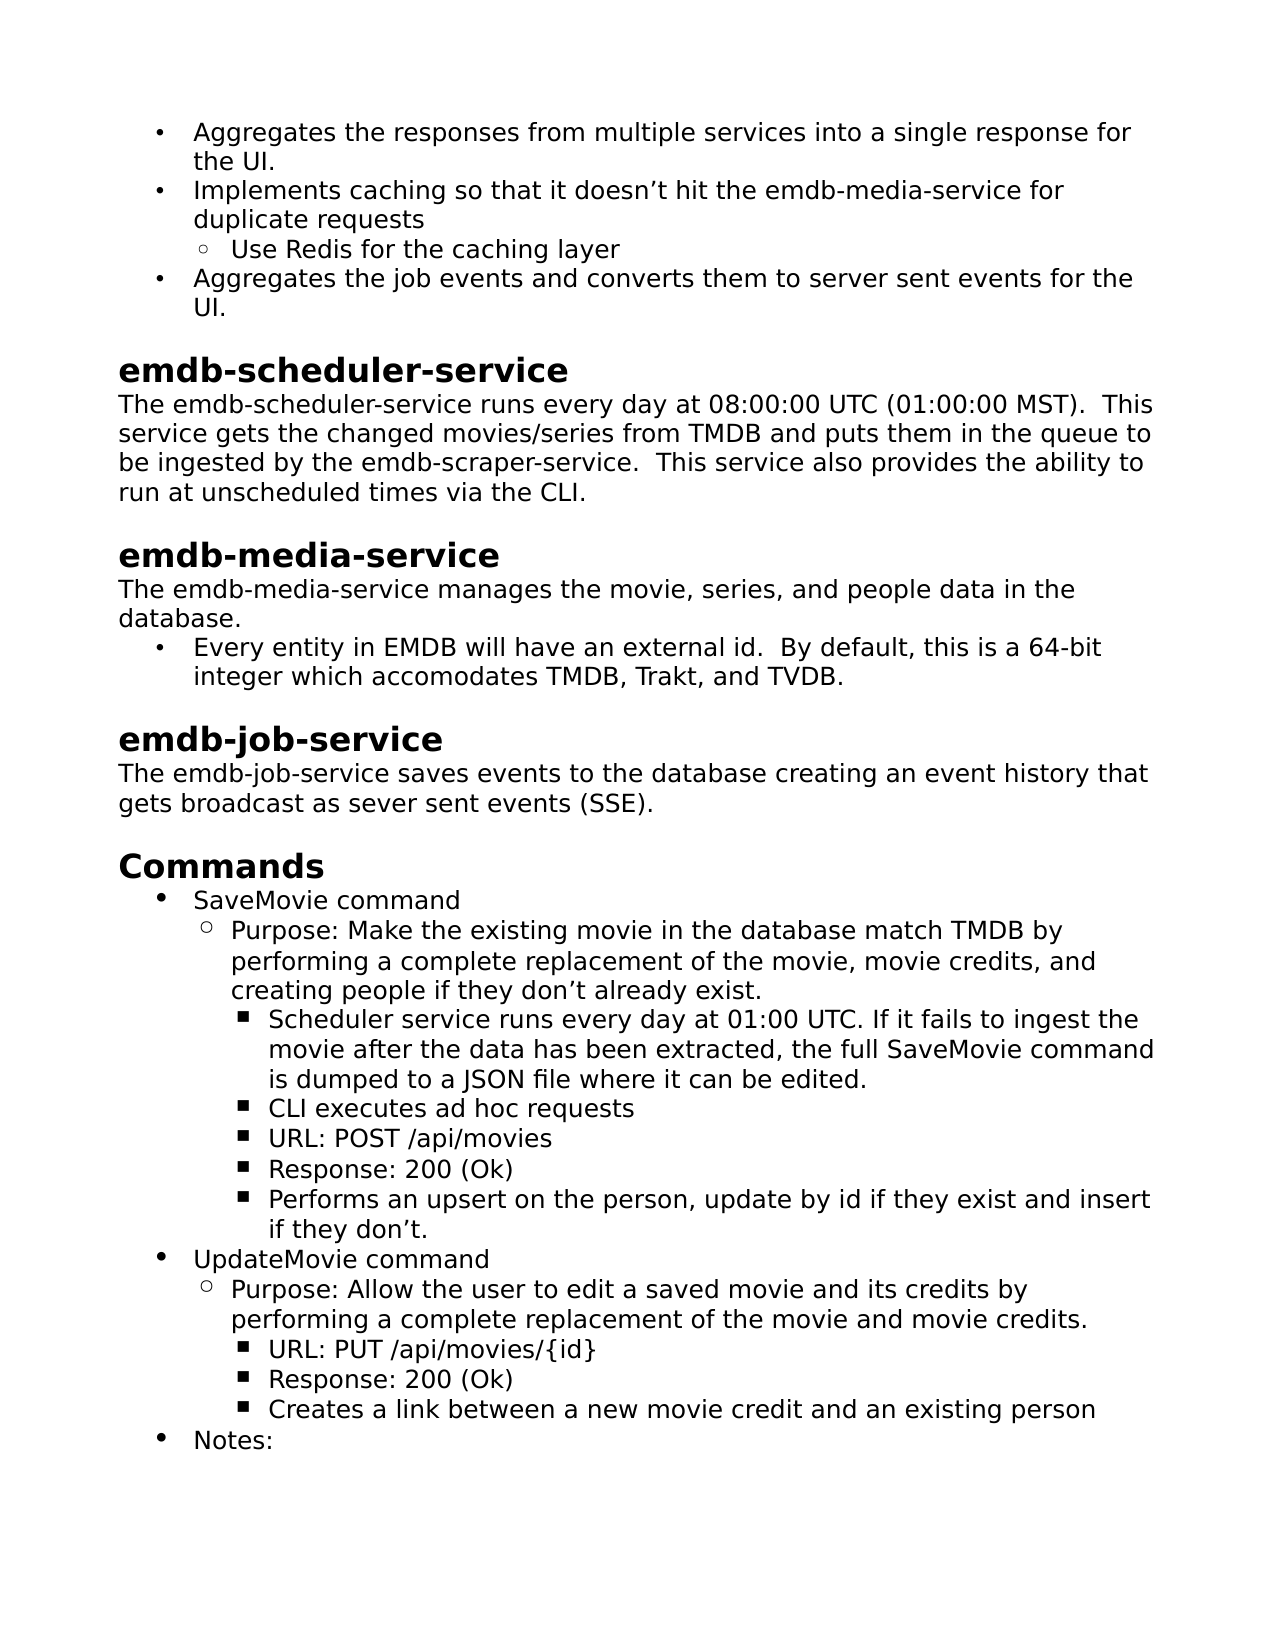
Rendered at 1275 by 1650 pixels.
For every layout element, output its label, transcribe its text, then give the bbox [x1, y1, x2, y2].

list SaveMovie command [156, 886, 1157, 916]
text Commands [118, 847, 1157, 886]
list Creates a link between a new movie credit and an existing person [231, 1396, 1157, 1426]
list Purpose: Allow the user to edit a saved movie and its credits by performing a complete replacement of the movie and movie credits. [193, 1275, 1157, 1335]
text The emdb-media-service manages the movie, series, and people data in the database. [118, 575, 1157, 633]
text emdb-job-service [118, 721, 1157, 760]
list CLI executes ad hoc requests [231, 1094, 1157, 1124]
list Purpose: Make the existing movie in the database match TMDB by performing a complete replacement of the movie, movie credits, and creating people if they don’t already exist. [193, 916, 1157, 1005]
text emdb-media-service [118, 536, 1157, 575]
list Every entity in EMDB will have an external id. By default, this is a 64-bit integer which accomodates TMDB, Trakt, and TVDB. [156, 633, 1157, 692]
list Aggregates the job events and converts them to server sent events for the UI. [156, 264, 1157, 322]
list Performs an upsert on the person, update by id if they exist and insert if they don’t. [231, 1185, 1157, 1245]
text The emdb-job-service saves events to the database creating an event history that gets broadcast as sever sent events (SSE). [118, 760, 1157, 818]
text The emdb-scheduler-service runs every day at 08:00:00 UTC (01:00:00 MST). This service gets the changed movies/series from TMDB and puts them in the queue to be ingested by the emdb-scraper-service. This service also provides the ability to run at unscheduled times via the CLI. [118, 390, 1157, 507]
list Use Redis for the caching layer [193, 235, 1157, 264]
list Scheduler service runs every day at 01:00 UTC. If it fails to ingest the movie after the data has been extracted, the full SaveMovie command is dumped to a JSON file where it can be edited. [231, 1005, 1157, 1094]
list UpdateMovie command [156, 1245, 1157, 1275]
list Implements caching so that it doesn’t hit the emdb-media-service for duplicate requests [156, 176, 1157, 235]
list URL: PUT /api/movies/{id} [231, 1335, 1157, 1365]
list Response: 200 (Ok) [231, 1365, 1157, 1396]
list Response: 200 (Ok) [231, 1155, 1157, 1185]
text emdb-scheduler-service [118, 351, 1157, 390]
list Notes: [156, 1426, 1157, 1456]
list URL: POST /api/movies [231, 1124, 1157, 1155]
list Aggregates the responses from multiple services into a single response for the UI. [156, 118, 1157, 176]
